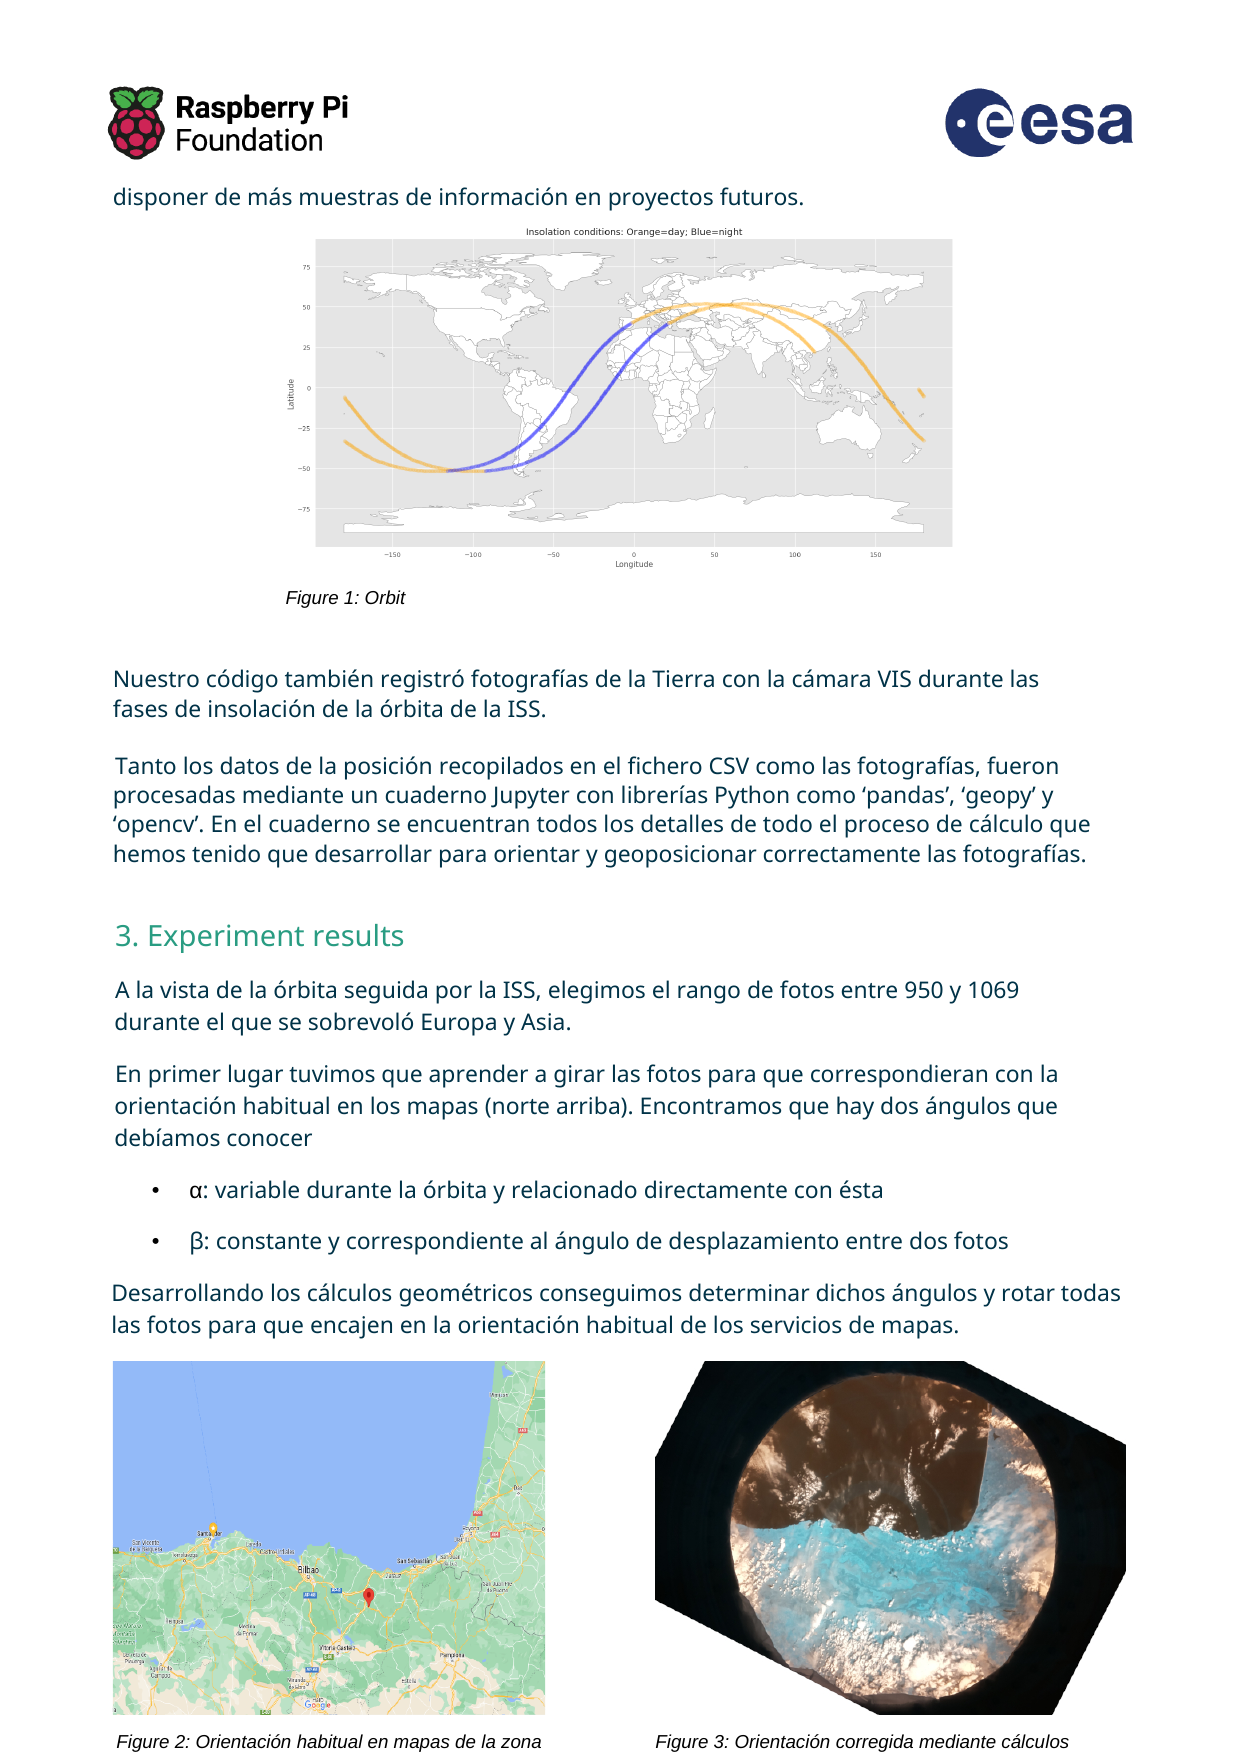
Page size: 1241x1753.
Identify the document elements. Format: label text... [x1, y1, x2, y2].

text Figure 1: Orbit [285, 572, 956, 609]
picture [285, 223, 957, 572]
picture [112, 1361, 546, 1715]
list α: variable durante la órbita y relacionado directamente con ésta [152, 1173, 1131, 1205]
text Figure 2: Orientación habitual en mapas de la zona [116, 1361, 581, 1752]
text Figure 3: Orientación corregida mediante cálculos [655, 1715, 1126, 1752]
text Nuestro código también registró fotografías de la Tierra con la cámara VIS durante las fases de insolación de la órbita de la ISS. [113, 237, 1092, 724]
text 3. Experiment results [115, 915, 1131, 954]
picture [58, 58, 1169, 186]
picture [655, 1361, 1126, 1715]
text disponer de más muestras de información en proyectos futuros. [113, 181, 1092, 211]
text Desarrollando los cálculos geométricos conseguimos determinar dichos ángulos y rotar todas las fotos para que encajen en la orientación habitual de los servicios de mapas. [111, 1277, 1131, 1340]
list β: constante y correspondiente al ángulo de desplazamiento entre dos fotos [152, 1225, 1131, 1257]
text [285, 211, 956, 223]
text A la vista de la órbita seguida por la ISS, elegimos el rango de fotos entre 950 y 1069 durante el que se sobrevoló Europa y Asia. [114, 974, 1087, 1037]
text Tanto los datos de la posición recopilados en el fichero CSV como las fotografías, fueron procesadas mediante un cuaderno Jupyter con librerías Python como ‘pandas’, ‘geopy’ y ‘opencv’. En el cuaderno se encuentran todos los detalles de todo el proceso de cálculo que hemos tenido que desarrollar para orientar y geoposicionar correctamente las fotografías. [113, 751, 1092, 869]
text En primer lugar tuvimos que aprender a girar las fotos para que correspondieran con la orientación habitual en los mapas (norte arriba). Encontramos que hay dos ángulos que debíamos conocer [114, 1058, 1087, 1153]
